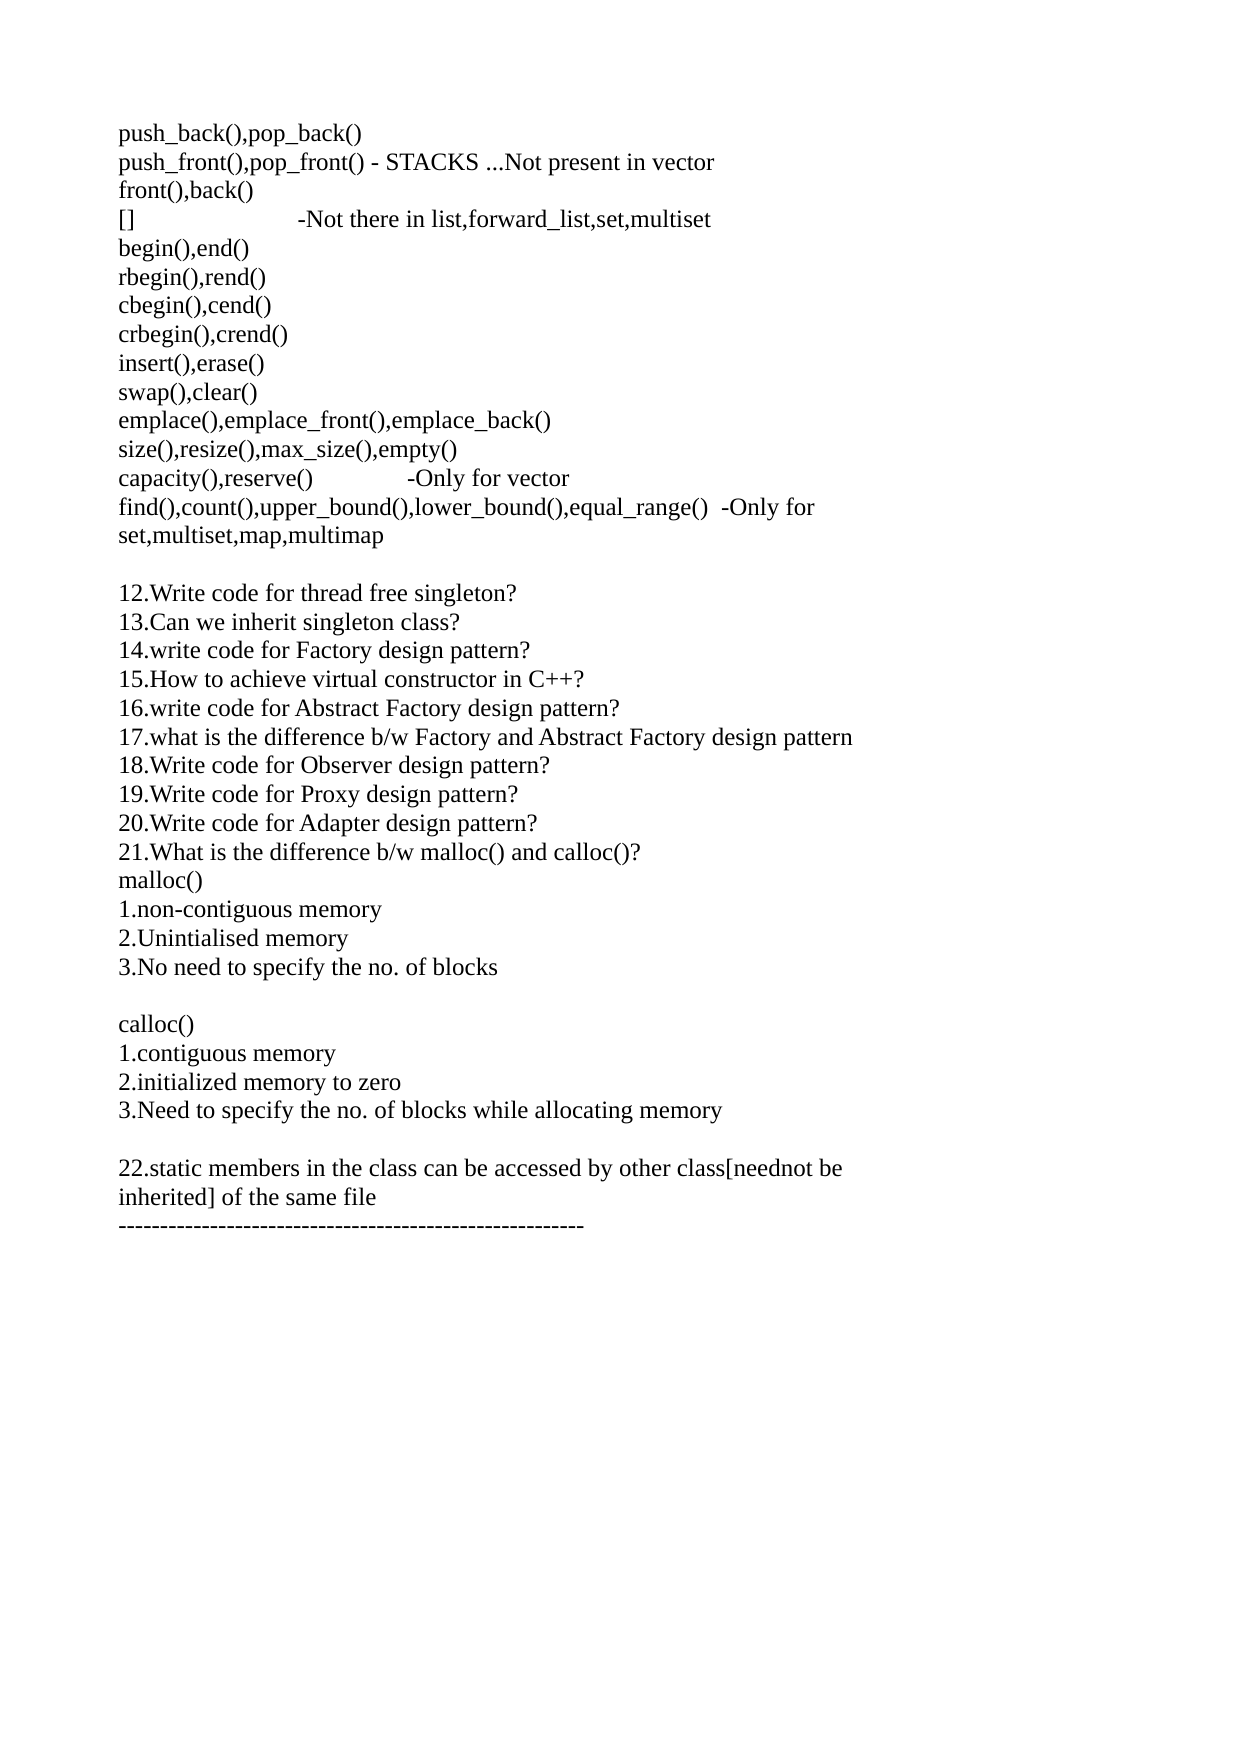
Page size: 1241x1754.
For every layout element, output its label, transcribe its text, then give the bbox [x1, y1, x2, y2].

text push_back(),pop_back() push_front(),pop_front() - STACKS ...Not present in vector front(),back() [] -Not there in list,forward_list,set,multiset begin(),end() rbegin(),rend() cbegin(),cend() crbegin(),crend() insert(),erase() swap(),clear() emplace(),emplace_front(),emplace_back() size(),resize(),max_size(),empty() capacity(),reserve() -Only for vector find(),count(),upper_bound(),lower_bound(),equal_range() -Only for set,multiset,map,multimap 12.Write code for thread free singleton? 13.Can we inherit singleton class? 14.write code for Factory design pattern? 15.How to achieve virtual constructor in C++? 16.write code for Abstract Factory design pattern? 17.what is the difference b/w Factory and Abstract Factory design pattern 18.Write code for Observer design pattern? 19.Write code for Proxy design pattern? 20.Write code for Adapter design pattern? 21.What is the difference b/w malloc() and calloc()? malloc() 1.non-contiguous memory 2.Unintialised memory 3.No need to specify the no. of blocks calloc() 1.contiguous memory 2.initialized memory to zero 3.Need to specify the no. of blocks while allocating memory 22.static members in the class can be accessed by other class[neednot be inherited] of the same file -------------------------------------------------------- [118, 118, 1122, 1239]
